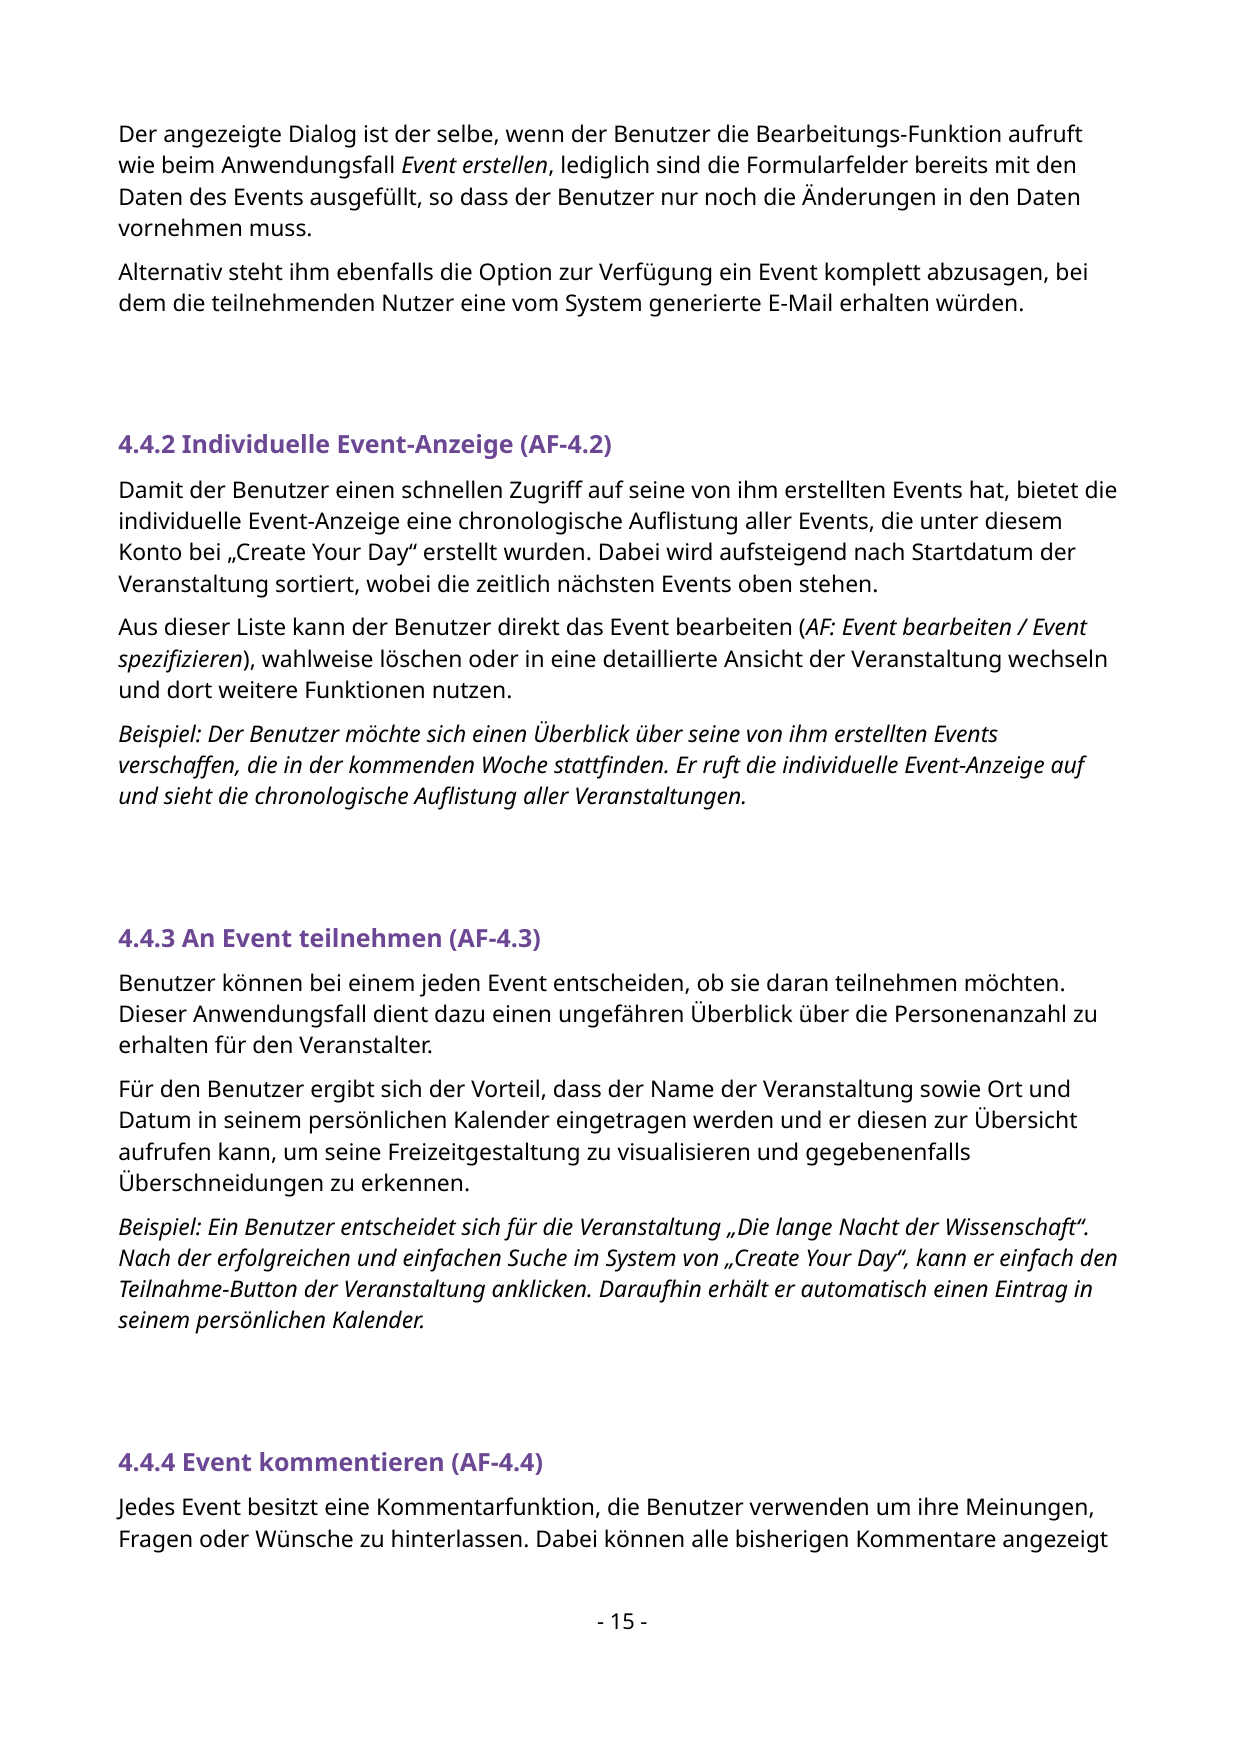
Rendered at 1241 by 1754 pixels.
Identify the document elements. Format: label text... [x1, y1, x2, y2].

subtitle 4.4.4 Event kommentieren (AF-4.4) [118, 1445, 1126, 1479]
text Beispiel: Ein Benutzer entscheidet sich für die Veranstaltung „Die lange Nacht der Wissenschaft“. Nach der erfolgreichen und einfachen Suche im System von „Create Your Day“, kann er einfach den Teilnahme-Button der Veranstaltung anklicken. Daraufhin erhält er automatisch einen Eintrag in seinem persönlichen Kalender. [118, 1211, 1126, 1336]
text Der angezeigte Dialog ist der selbe, wenn der Benutzer die Bearbeitungs-Funktion aufruft wie beim Anwendungsfall Event erstellen, lediglich sind die Formularfelder bereits mit den Daten des Events ausgefüllt, so dass der Benutzer nur noch die Änderungen in den Daten vornehmen muss. [118, 118, 1126, 243]
text Damit der Benutzer einen schnellen Zugriff auf seine von ihm erstellten Events hat, bietet die individuelle Event-Anzeige eine chronologische Auflistung aller Events, die unter diesem Konto bei „Create Your Day“ erstellt wurden. Dabei wird aufsteigend nach Startdatum der Veranstaltung sortiert, wobei die zeitlich nächsten Events oben stehen. [118, 474, 1126, 599]
text Benutzer können bei einem jeden Event entscheiden, ob sie daran teilnehmen möchten. Dieser Anwendungsfall dient dazu einen ungefähren Überblick über die Personenanzahl zu erhalten für den Veranstalter. [118, 967, 1126, 1061]
subtitle 4.4.3 An Event teilnehmen (AF-4.3) [118, 920, 1126, 954]
subtitle 4.4.2 Individuelle Event-Anzeige (AF-4.2) [118, 427, 1126, 461]
text Beispiel: Der Benutzer möchte sich einen Überblick über seine von ihm erstellten Events verschaffen, die in der kommenden Woche stattfinden. Er ruft die individuelle Event-Anzeige auf und sieht die chronologische Auflistung aller Veranstaltungen. [118, 717, 1126, 811]
text Für den Benutzer ergibt sich der Vorteil, dass der Name der Veranstaltung sowie Ort und Datum in seinem persönlichen Kalender eingetragen werden und er diesen zur Übersicht aufrufen kann, um seine Freizeitgestaltung zu visualisieren und gegebenenfalls Überschneidungen zu erkennen. [118, 1073, 1126, 1198]
text Alternativ steht ihm ebenfalls die Option zur Verfügung ein Event komplett abzusagen, bei dem die teilnehmenden Nutzer eine vom System generierte E-Mail erhalten würden. [118, 256, 1126, 318]
text Jedes Event besitzt eine Kommentarfunktion, die Benutzer verwenden um ihre Meinungen, Fragen oder Wünsche zu hinterlassen. Dabei können alle bisherigen Kommentare angezeigt [118, 1491, 1126, 1554]
text Aus dieser Liste kann der Benutzer direkt das Event bearbeiten (AF: Event bearbeiten / Event spezifizieren), wahlweise löschen oder in eine detaillierte Ansicht der Veranstaltung wechseln und dort weitere Funktionen nutzen. [118, 611, 1126, 705]
